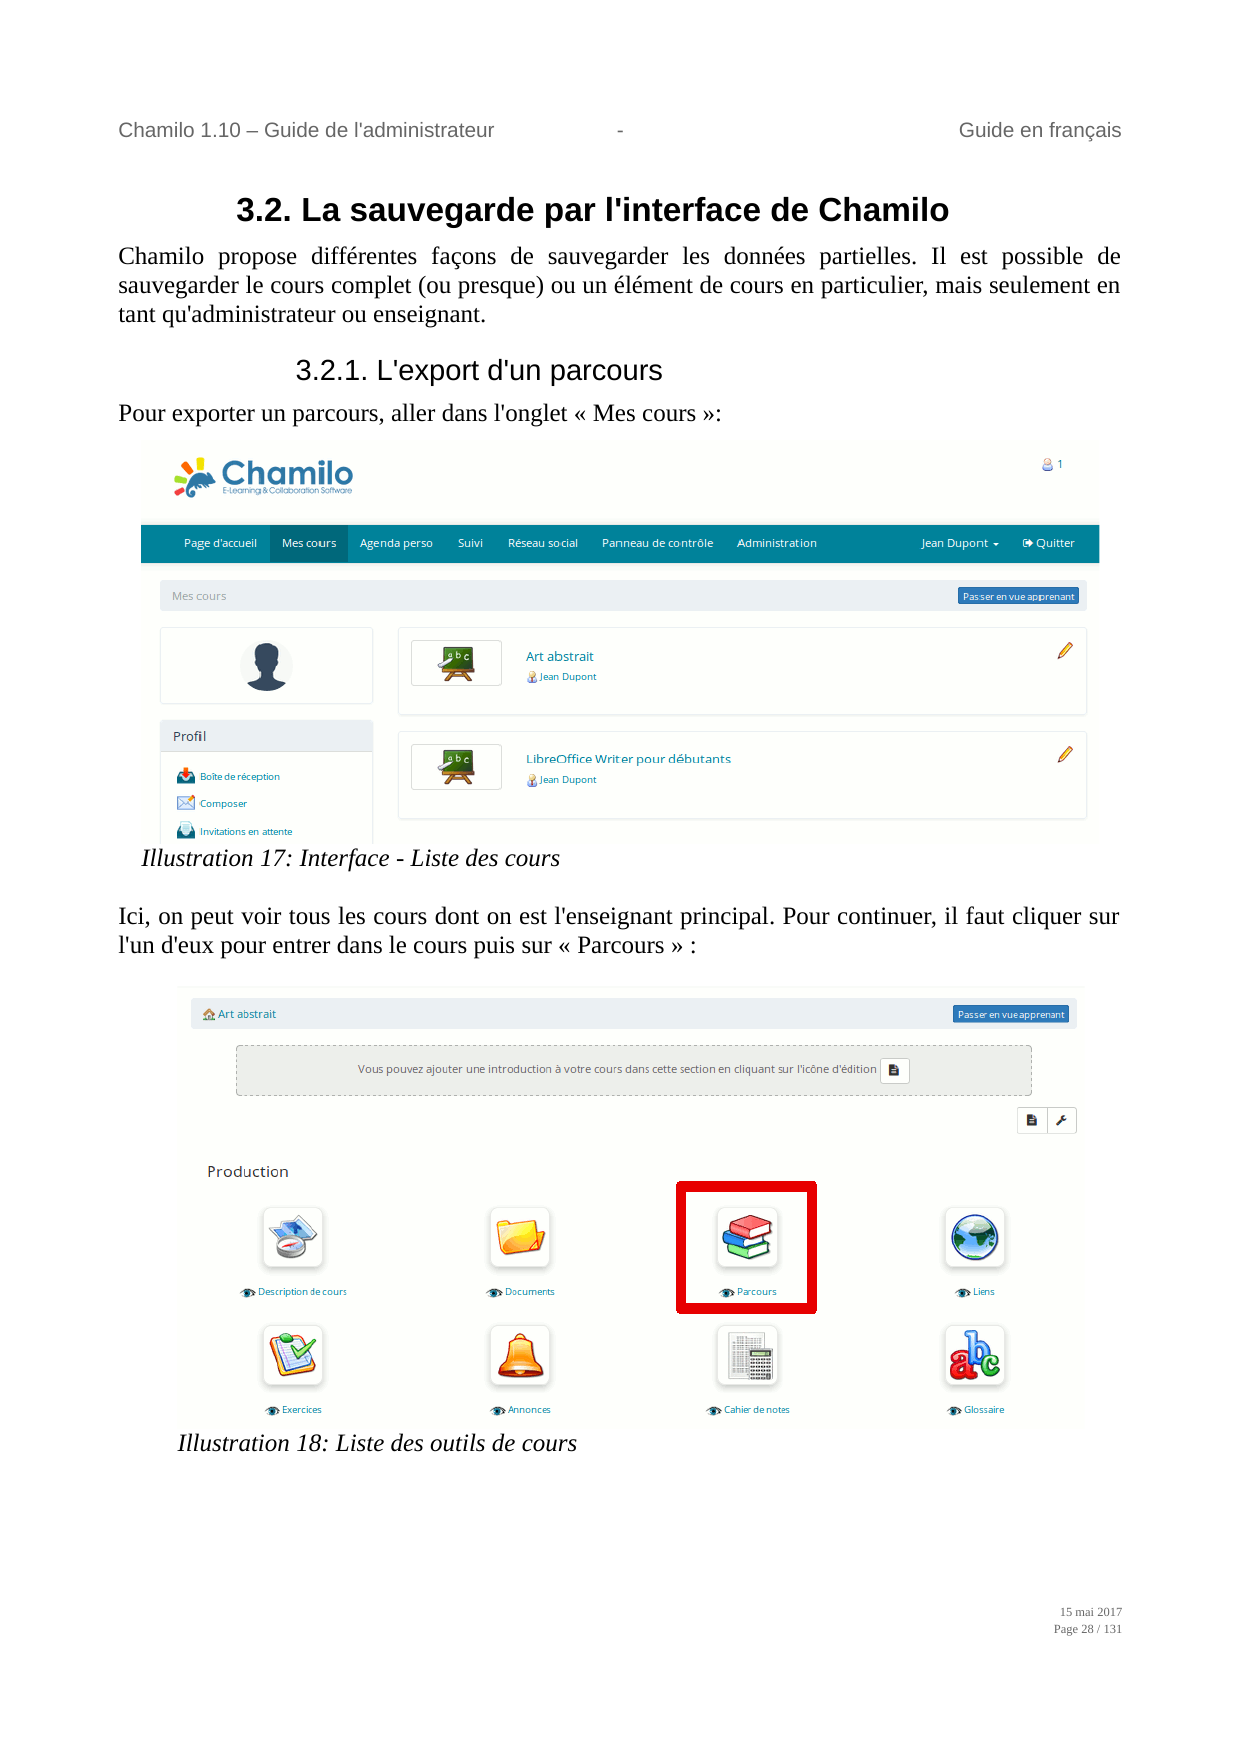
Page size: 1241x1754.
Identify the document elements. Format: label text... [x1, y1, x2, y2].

picture [141, 440, 1100, 844]
text Illustration 17: Interface - Liste des cours [141, 844, 1099, 872]
subtitle L'export d'un parcours [295, 352, 1122, 386]
text Pour exporter un parcours, aller dans l'onglet « Mes cours »: [118, 398, 1122, 427]
picture [177, 986, 1085, 1429]
subtitle La sauvegarde par l'interface de Chamilo [236, 190, 1122, 229]
text Ici, on peut voir tous les cours dont on est l'enseignant principal. Pour continuer, il faut cliquer sur l'un d'eux pour entrer dans le cours puis sur « Parcours » : [118, 901, 1122, 958]
text Illustration 18: Liste des outils de cours [177, 1429, 1085, 1457]
text Chamilo propose différentes façons de sauvegarder les données partielles. Il est possible de sauvegarder le cours complet (ou presque) ou un élément de cours en particulier, mais seulement en tant qu'administrateur ou enseignant. [118, 241, 1122, 327]
